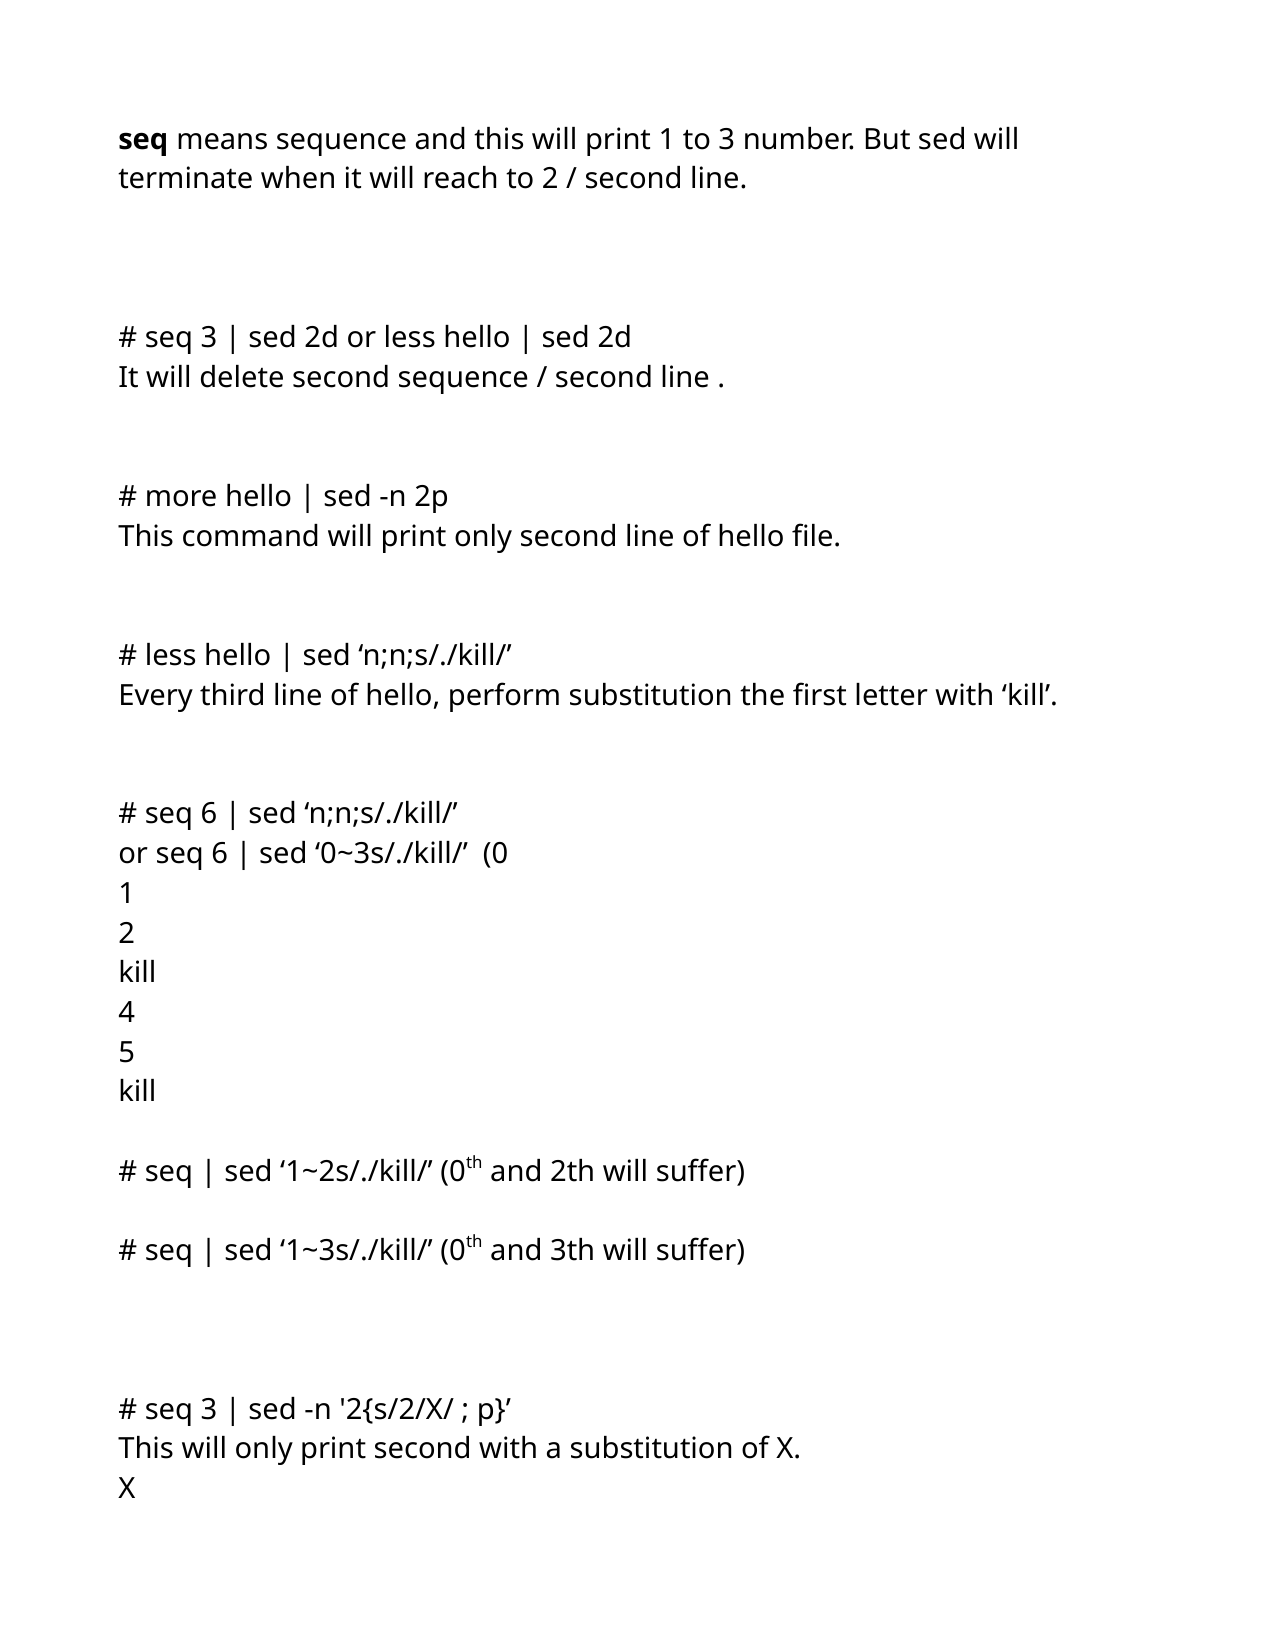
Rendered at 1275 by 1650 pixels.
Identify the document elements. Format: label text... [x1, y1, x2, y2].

text 2 [118, 912, 1157, 952]
text 1 [118, 872, 1157, 912]
text seq means sequence and this will print 1 to 3 number. But sed will terminate when it will reach to 2 / second line. [118, 118, 1157, 197]
text kill [118, 1071, 1157, 1110]
text # seq | sed ‘1~2s/./kill/’ (0th and 2th will suffer) [118, 1150, 1157, 1190]
text # seq 6 | sed ‘n;n;s/./kill/’ [118, 793, 1157, 832]
text # less hello | sed ‘n;n;s/./kill/’ [118, 634, 1157, 674]
text or seq 6 | sed ‘0~3s/./kill/’ (0 [118, 832, 1157, 872]
text # more hello | sed -n 2p [118, 475, 1157, 515]
text 5 [118, 1031, 1157, 1071]
text # seq 3 | sed 2d or less hello | sed 2d [118, 317, 1157, 356]
text X [118, 1467, 1157, 1507]
text kill [118, 952, 1157, 991]
text This will only print second with a substitution of X. [118, 1428, 1157, 1467]
text This command will print only second line of hello file. [118, 515, 1157, 555]
text It will delete second sequence / second line . [118, 356, 1157, 396]
text Every third line of hello, perform substitution the first letter with ‘kill’. [118, 674, 1157, 713]
text 4 [118, 991, 1157, 1031]
text # seq | sed ‘1~3s/./kill/’ (0th and 3th will suffer) [118, 1229, 1157, 1269]
text # seq 3 | sed -n '2{s/2/X/ ; p}’ [118, 1388, 1157, 1428]
